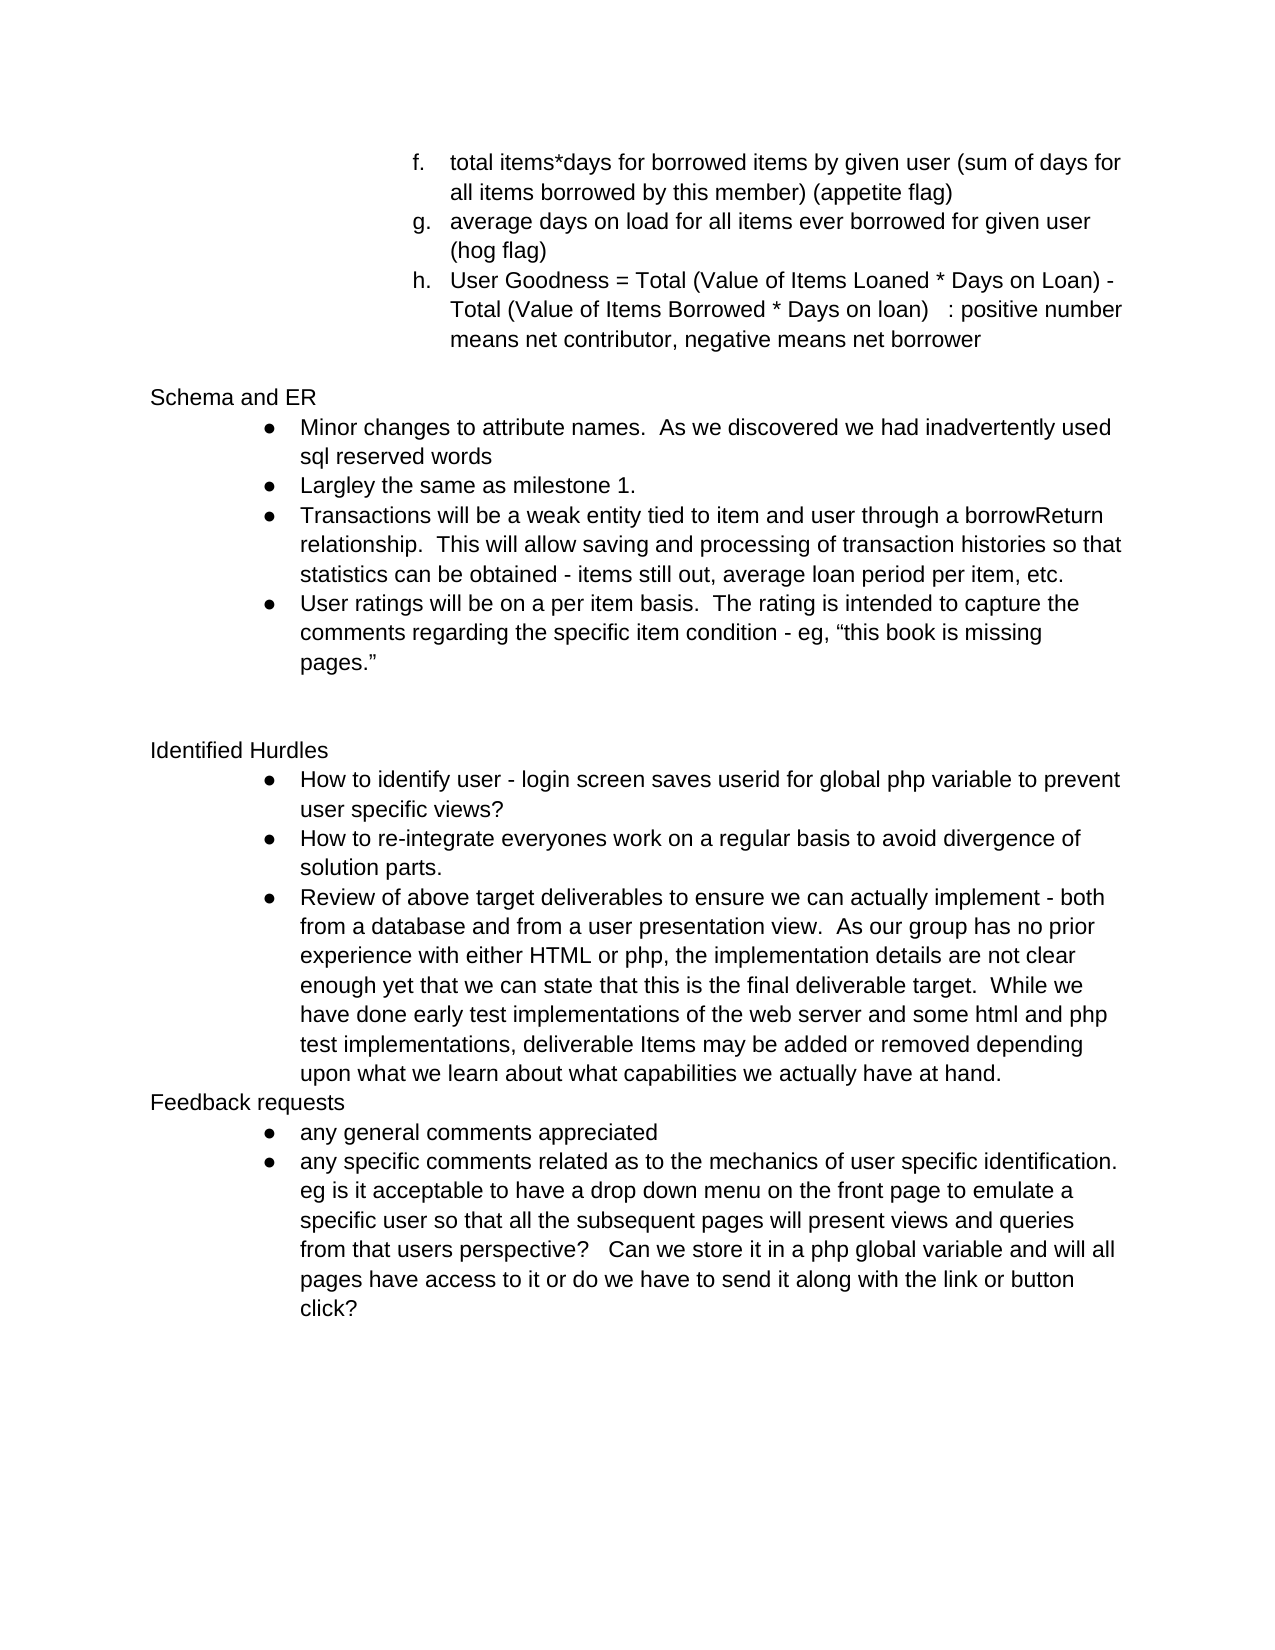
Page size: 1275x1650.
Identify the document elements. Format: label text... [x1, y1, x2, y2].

text Schema and ER [150, 385, 1125, 411]
list any general comments appreciated [262, 1119, 1125, 1145]
list User ratings will be on a per item basis. The rating is intended to capture the comments regarding the specific item condition - eg, “this book is missing pages.” [262, 591, 1125, 675]
list Minor changes to attribute names. As we discovered we had inadvertently used sql reserved words [262, 414, 1125, 469]
text Identified Hurdles [150, 737, 1125, 763]
list Transactions will be a weak entity tied to item and user through a borrowReturn relationship. This will allow saving and processing of transaction histories so that statistics can be obtained - items still out, average loan period per item, etc. [262, 502, 1125, 587]
list average days on load for all items ever borrowed for given user (hog flag) [412, 209, 1125, 264]
list How to identify user - login screen saves userid for global php variable to prevent user specific views? [262, 767, 1125, 822]
text Feedback requests [150, 1090, 1125, 1116]
list Largley the same as milestone 1. [262, 473, 1125, 499]
list any specific comments related as to the mechanics of user specific identification. eg is it acceptable to have a drop down menu on the front page to emulate a specific user so that all the subsequent pages will present views and queries from that users perspective? Can we store it in a php global variable and will all pages have access to it or do we have to send it along with the link or button click? [262, 1149, 1125, 1321]
list total items*days for borrowed items by given user (sum of days for all items borrowed by this member) (appetite flag) [412, 150, 1125, 205]
list Review of above target deliverables to ensure we can actually implement - both from a database and from a user presentation view. As our group has no prior experience with either HTML or php, the implementation details are not clear enough yet that we can state that this is the final deliverable target. While we have done early test implementations of the web server and some html and php test implementations, deliverable Items may be added or removed depending upon what we learn about what capabilities we actually have at hand. [262, 884, 1125, 1086]
list How to re-integrate everyones work on a regular basis to avoid divergence of solution parts. [262, 826, 1125, 881]
list User Goodness = Total (Value of Items Loaned * Days on Loan) -Total (Value of Items Borrowed * Days on loan) : positive number means net contributor, negative means net borrower [412, 267, 1125, 352]
